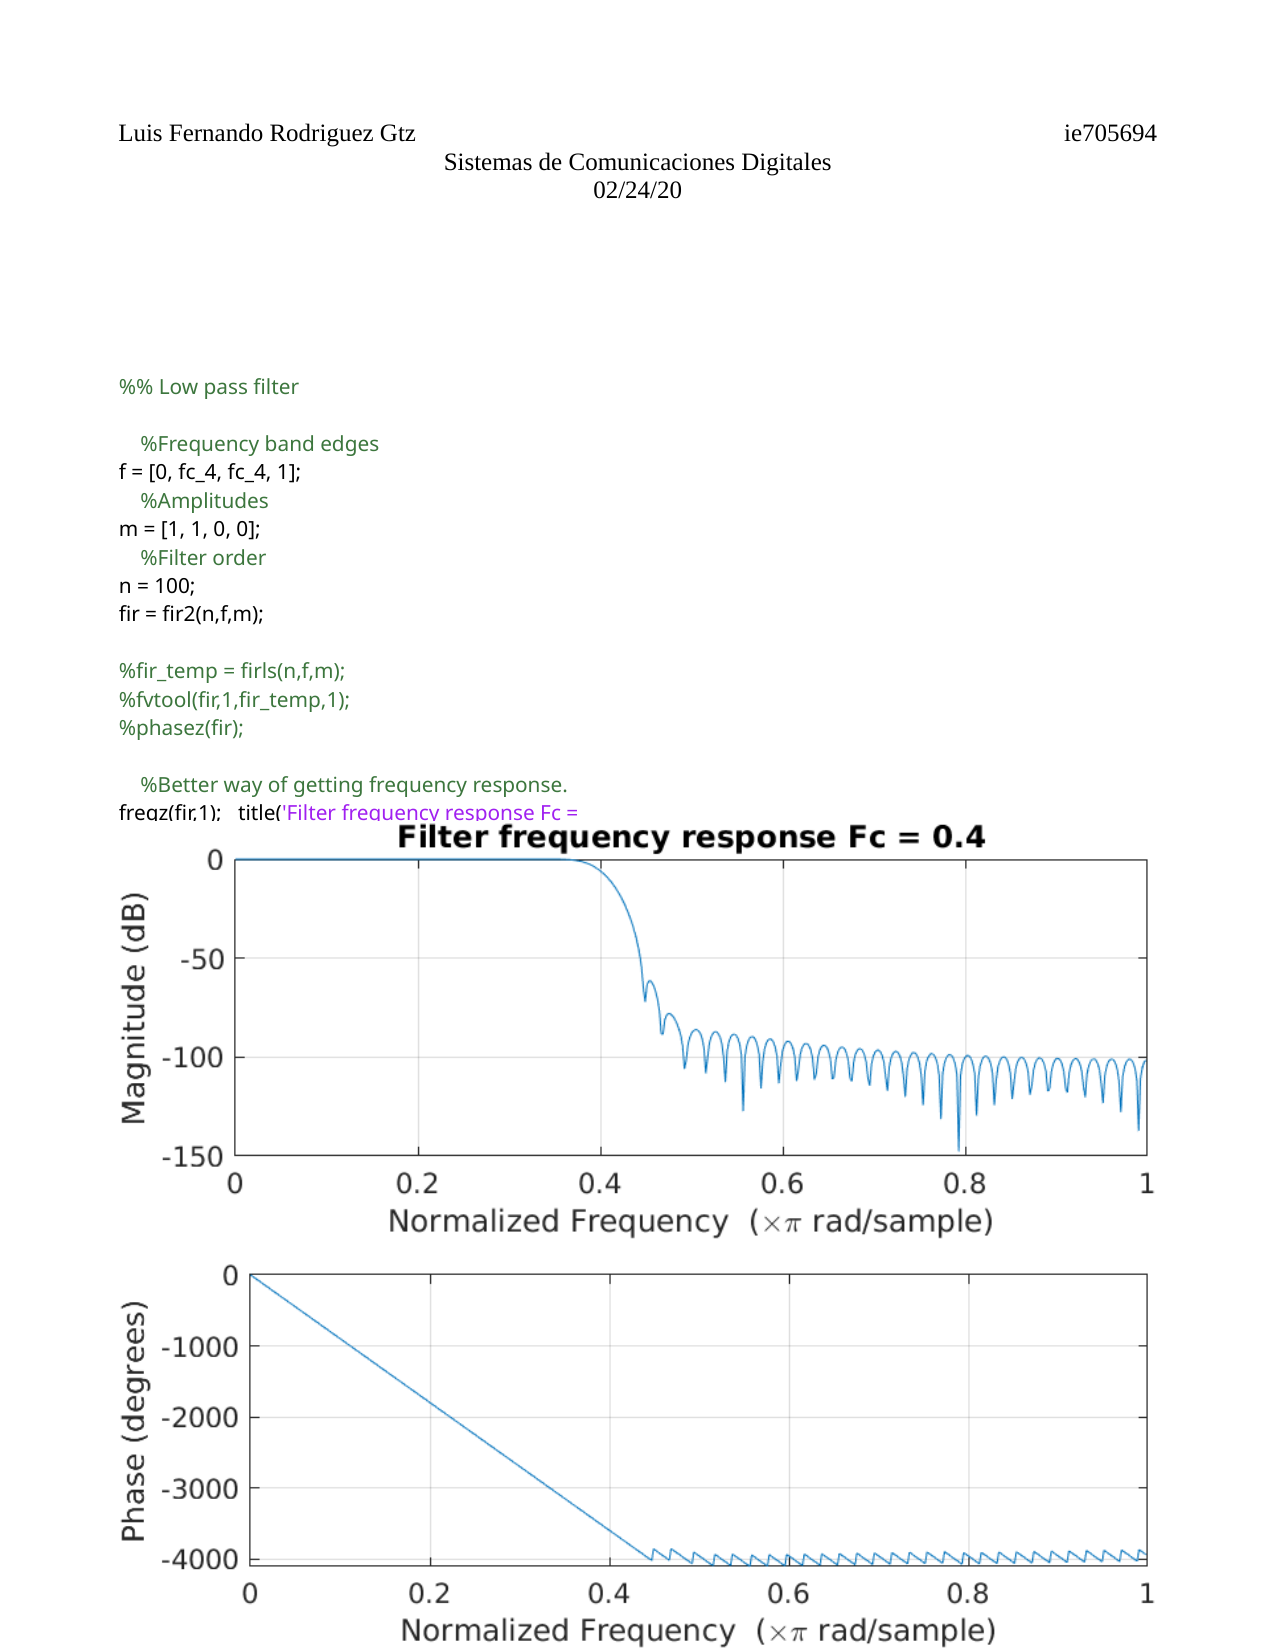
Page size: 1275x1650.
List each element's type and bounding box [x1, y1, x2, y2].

picture [118, 1262, 1157, 1650]
picture [118, 821, 1157, 1241]
